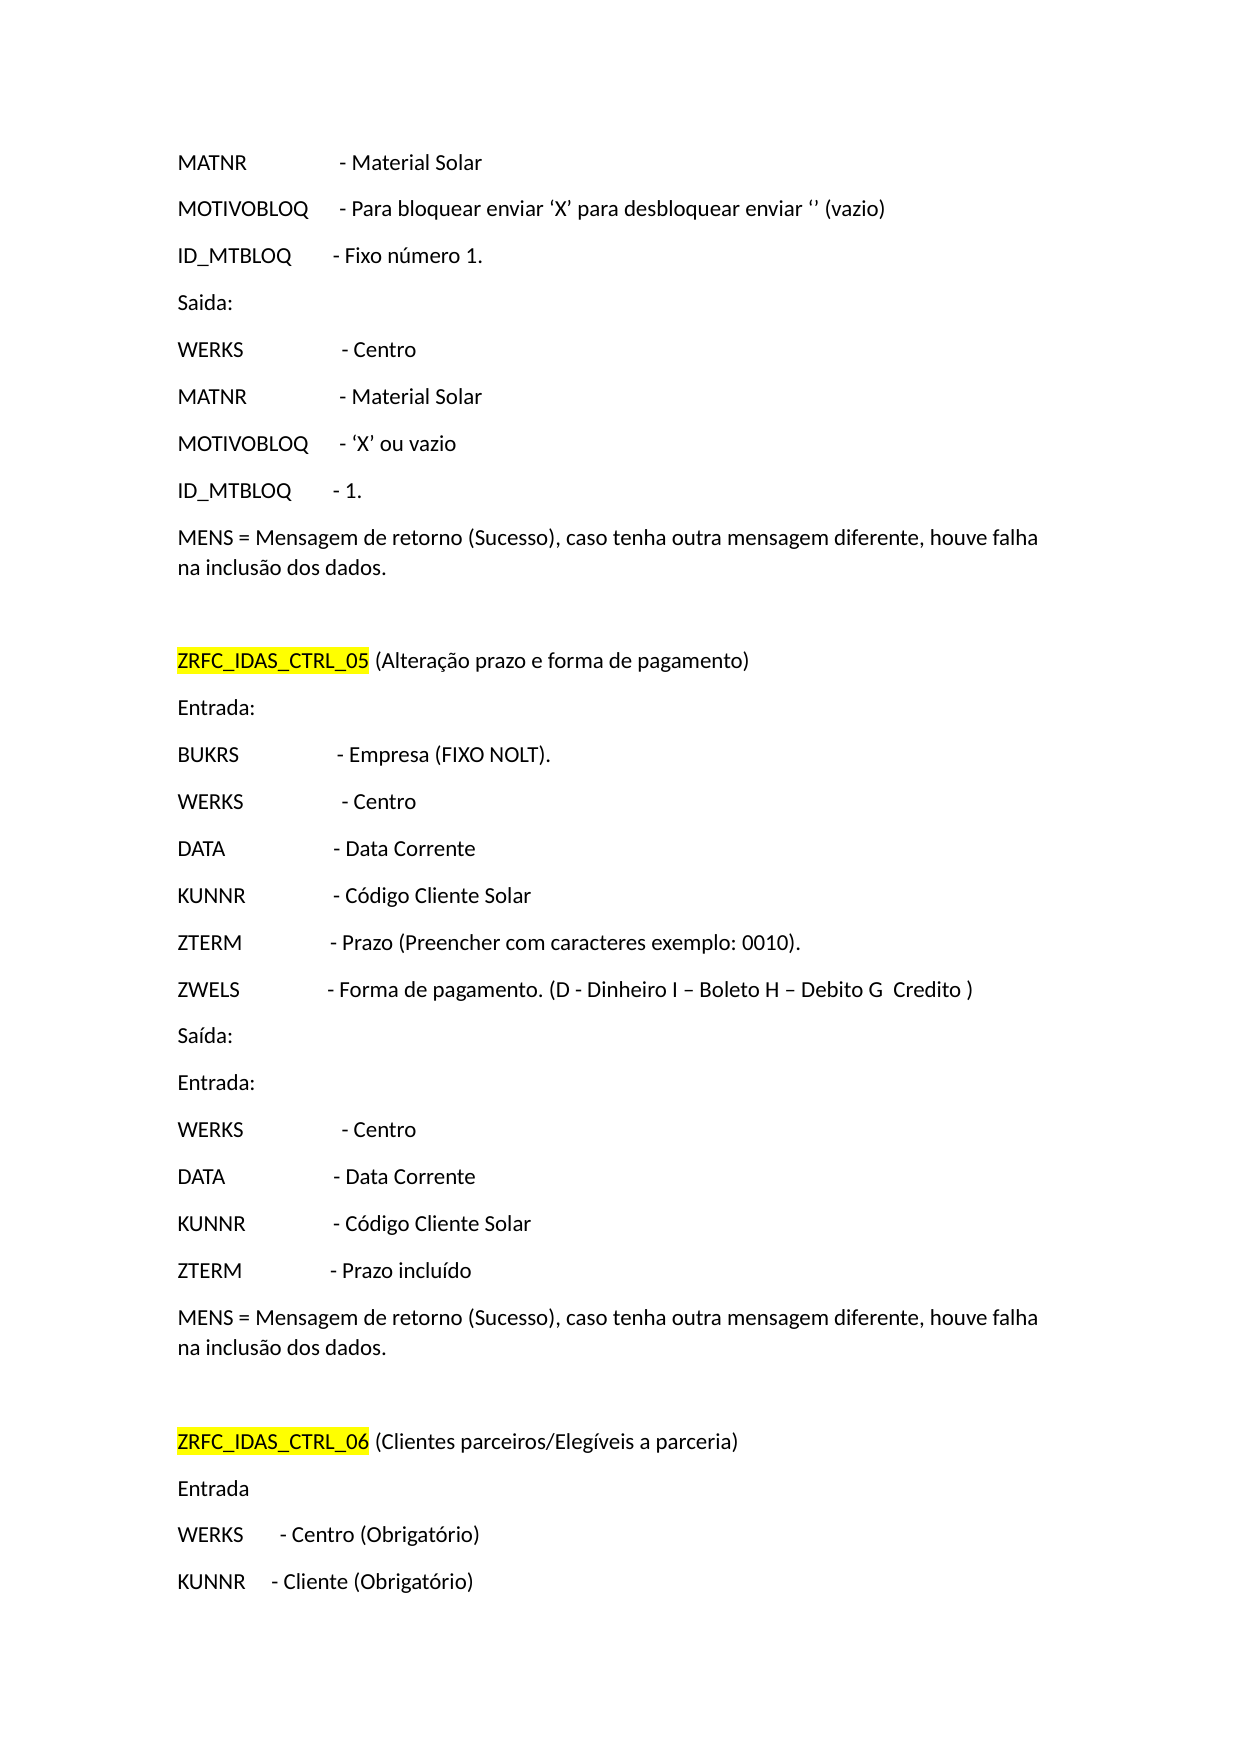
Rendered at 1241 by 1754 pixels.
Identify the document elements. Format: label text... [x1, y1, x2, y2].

text KUNNR - Código Cliente Solar [177, 881, 1063, 909]
text ZTERM - Prazo incluído [177, 1256, 1063, 1284]
text DATA - Data Corrente [177, 834, 1063, 862]
text ZRFC_IDAS_CTRL_06 (Clientes parceiros/Elegíveis a parceria) [177, 1427, 1063, 1455]
text ZTERM - Prazo (Preencher com caracteres exemplo: 0010). [177, 928, 1063, 956]
text ID_MTBLOQ - Fixo número 1. [177, 241, 1063, 269]
text ZRFC_IDAS_CTRL_05 (Alteração prazo e forma de pagamento) [177, 647, 1063, 674]
text Entrada [177, 1474, 1063, 1502]
text MOTIVOBLOQ - ‘X’ ou vazio [177, 429, 1063, 457]
text MATNR - Material Solar [177, 148, 1063, 176]
text BUKRS - Empresa (FIXO NOLT). [177, 740, 1063, 768]
text DATA - Data Corrente [177, 1162, 1063, 1190]
text KUNNR - Cliente (Obrigatório) [177, 1567, 1063, 1595]
text Saida: [177, 288, 1063, 316]
text MENS = Mensagem de retorno (Sucesso), caso tenha outra mensagem diferente, houve falha na inclusão dos dados. [177, 1303, 1063, 1361]
text WERKS - Centro [177, 1115, 1063, 1143]
text MATNR - Material Solar [177, 382, 1063, 410]
text ZWELS - Forma de pagamento. (D - Dinheiro I – Boleto H – Debito G Credito ) [177, 975, 1063, 1003]
text ID_MTBLOQ - 1. [177, 476, 1063, 504]
text KUNNR - Código Cliente Solar [177, 1209, 1063, 1237]
text WERKS - Centro [177, 787, 1063, 815]
text MOTIVOBLOQ - Para bloquear enviar ‘X’ para desbloquear enviar ‘’ (vazio) [177, 194, 1063, 222]
text Entrada: [177, 693, 1063, 721]
text WERKS - Centro [177, 335, 1063, 363]
text WERKS - Centro (Obrigatório) [177, 1521, 1063, 1548]
text Entrada: [177, 1068, 1063, 1096]
text Saída: [177, 1022, 1063, 1049]
text MENS = Mensagem de retorno (Sucesso), caso tenha outra mensagem diferente, houve falha na inclusão dos dados. [177, 523, 1063, 581]
